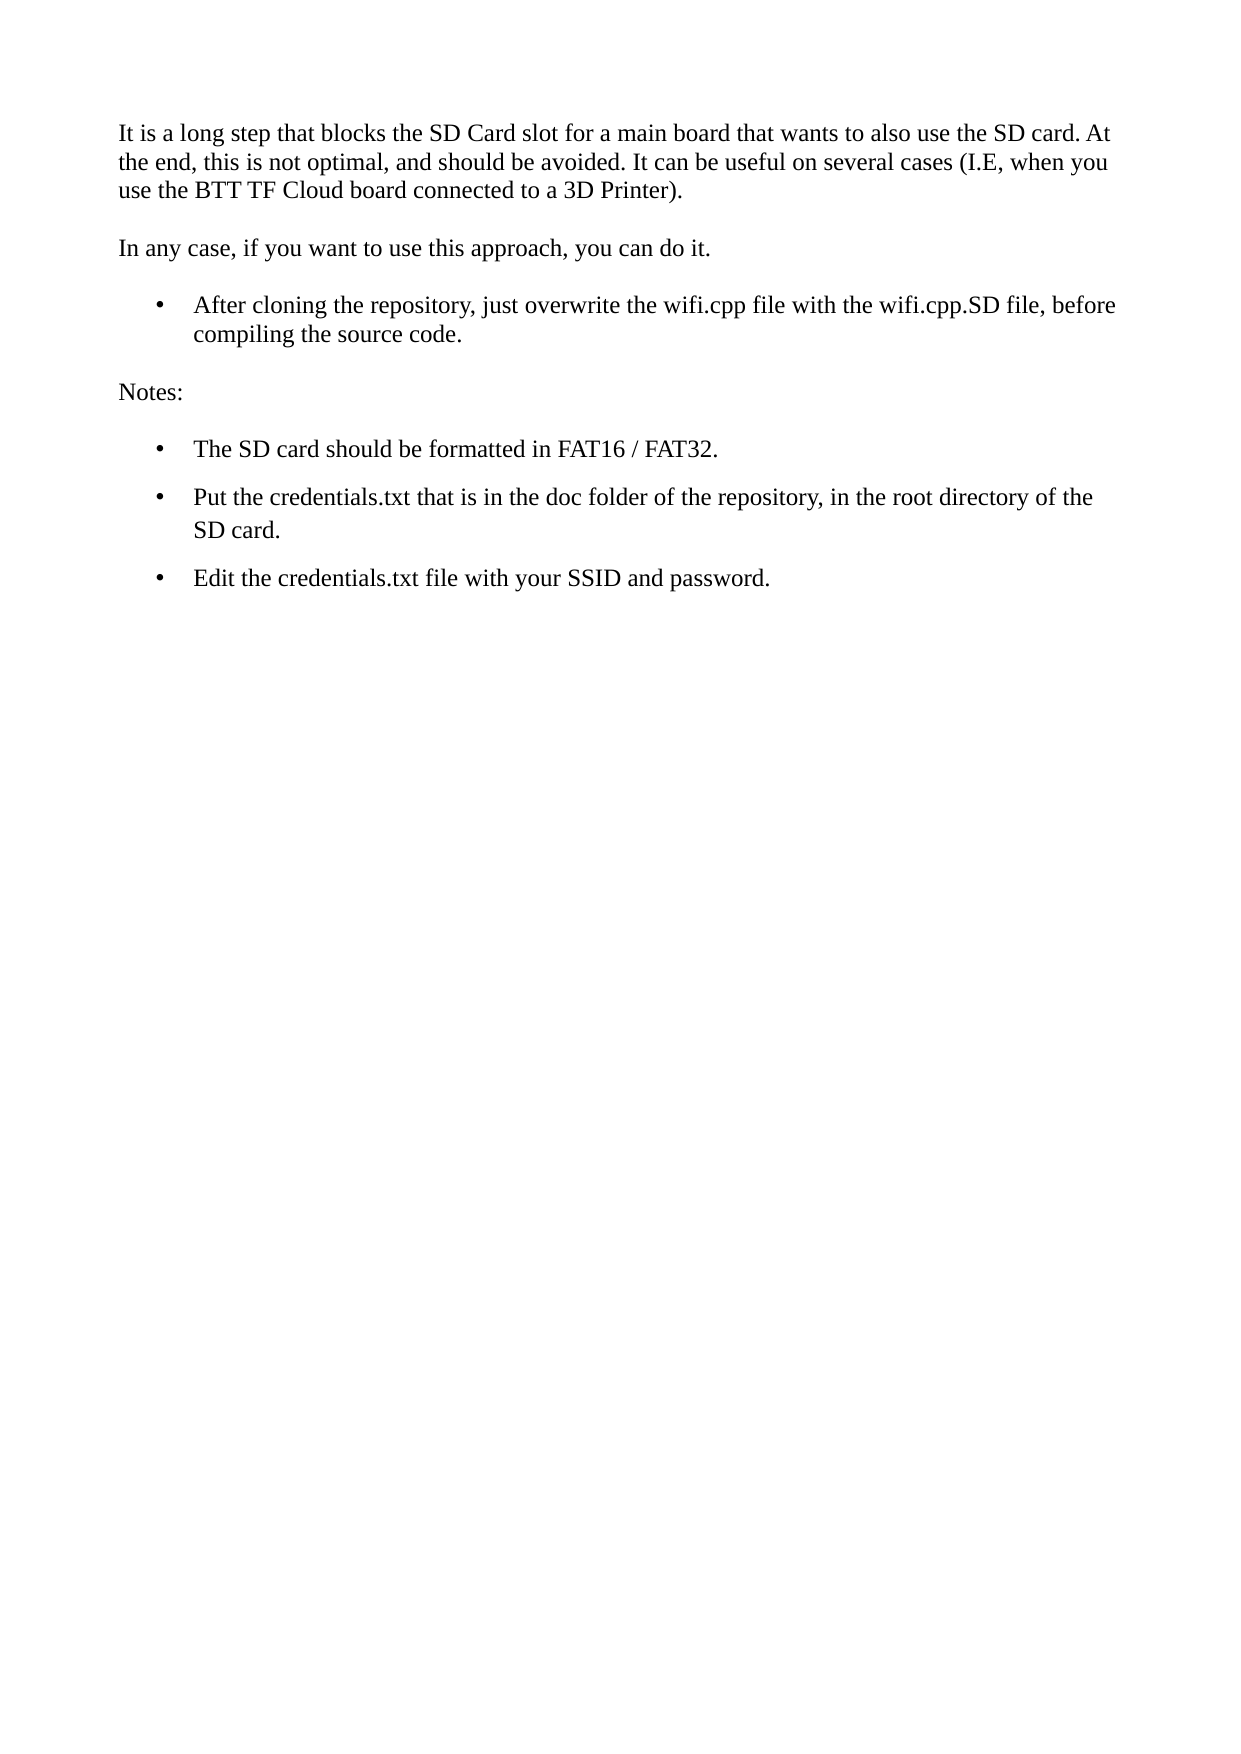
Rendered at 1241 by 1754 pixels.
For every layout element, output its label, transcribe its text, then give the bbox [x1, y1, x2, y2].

list The SD card should be formatted in FAT16 / FAT32. [156, 434, 1122, 463]
list After cloning the repository, just overwrite the wifi.cpp file with the wifi.cpp.SD file, before compiling the source code. [156, 291, 1122, 348]
list Edit the credentials.txt file with your SSID and password. [156, 563, 1122, 591]
text It is a long step that blocks the SD Card slot for a main board that wants to also use the SD card. At the end, this is not optimal, and should be avoided. It can be useful on several cases (I.E, when you use the BTT TF Cloud board connected to a 3D Printer). [118, 118, 1122, 204]
text Notes: [118, 377, 1122, 406]
list Put the credentials.txt that is in the doc folder of the repository, in the root directory of the SD card. [156, 482, 1122, 544]
text In any case, if you want to use this approach, you can do it. [118, 233, 1122, 262]
